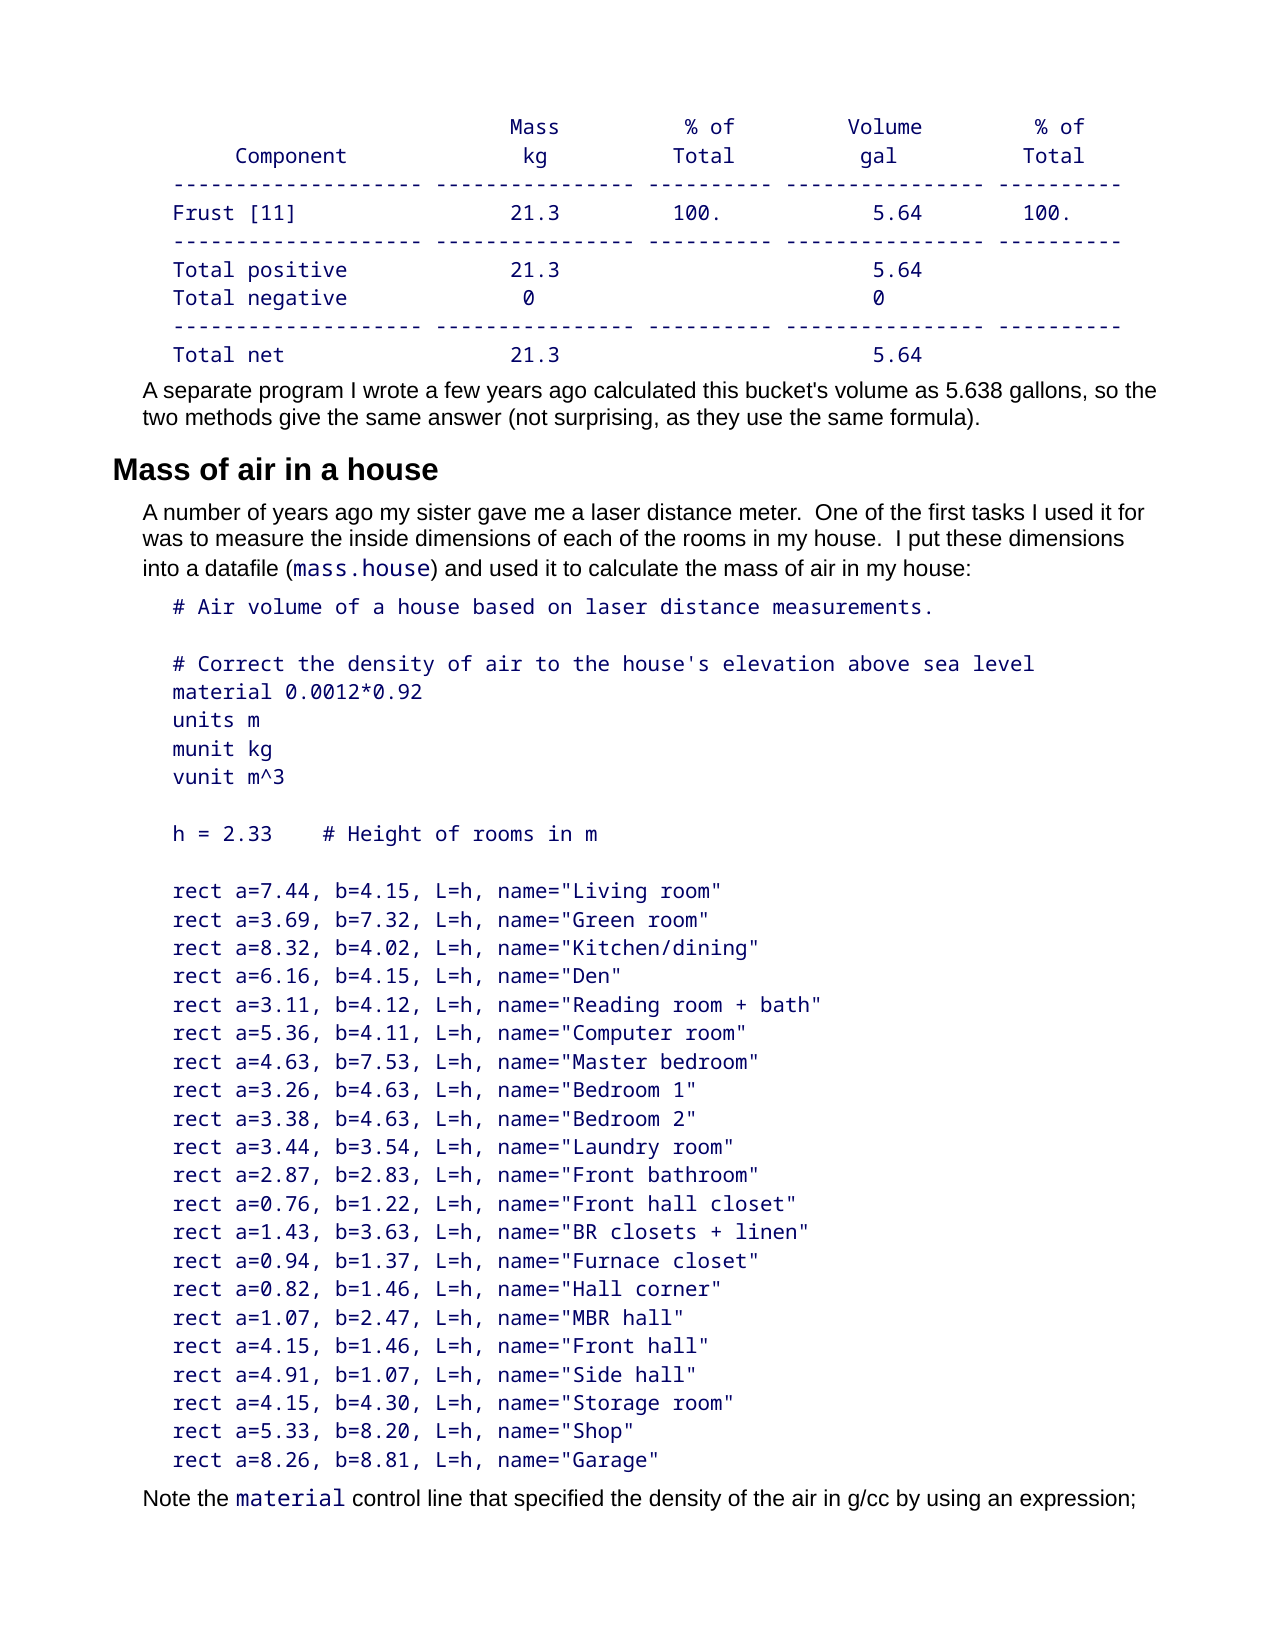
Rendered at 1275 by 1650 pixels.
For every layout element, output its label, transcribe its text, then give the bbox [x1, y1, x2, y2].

text rect a=3.69, b=7.32, L=h, name="Green room" [172, 905, 1162, 933]
text rect a=8.26, b=8.81, L=h, name="Garage" [172, 1445, 1162, 1473]
text rect a=8.32, b=4.02, L=h, name="Kitchen/dining" [172, 933, 1162, 962]
text rect a=0.82, b=1.46, L=h, name="Hall corner" [172, 1274, 1162, 1303]
text # Correct the density of air to the house's elevation above sea level [172, 649, 1162, 677]
text Note the material control line that specified the density of the air in g/cc by using an expression; [142, 1482, 1162, 1514]
text munit kg [172, 734, 1162, 762]
text h = 2.33 # Height of rooms in m [172, 819, 1162, 848]
text Mass % of Volume % of [172, 112, 1162, 141]
text rect a=4.63, b=7.53, L=h, name="Master bedroom" [172, 1047, 1162, 1075]
text rect a=5.36, b=4.11, L=h, name="Computer room" [172, 1018, 1162, 1047]
text rect a=7.44, b=4.15, L=h, name="Living room" [172, 876, 1162, 905]
text rect a=3.38, b=4.63, L=h, name="Bedroom 2" [172, 1104, 1162, 1132]
text rect a=3.26, b=4.63, L=h, name="Bedroom 1" [172, 1075, 1162, 1104]
text vunit m^3 [172, 762, 1162, 791]
text rect a=4.91, b=1.07, L=h, name="Side hall" [172, 1360, 1162, 1388]
text -------------------- ---------------- ---------- ---------------- ---------- [172, 226, 1162, 255]
text rect a=5.33, b=8.20, L=h, name="Shop" [172, 1417, 1162, 1445]
text rect a=3.44, b=3.54, L=h, name="Laundry room" [172, 1132, 1162, 1161]
text rect a=0.94, b=1.37, L=h, name="Furnace closet" [172, 1246, 1162, 1274]
text rect a=3.11, b=4.12, L=h, name="Reading room + bath" [172, 990, 1162, 1018]
text rect a=4.15, b=1.46, L=h, name="Front hall" [172, 1331, 1162, 1360]
text Frust [11] 21.3 100. 5.64 100. [172, 198, 1162, 226]
text Component kg Total gal Total [172, 141, 1162, 169]
text material 0.0012*0.92 [172, 677, 1162, 706]
text rect a=2.87, b=2.83, L=h, name="Front bathroom" [172, 1161, 1162, 1189]
text Total positive 21.3 5.64 [172, 255, 1162, 283]
text A number of years ago my sister gave me a laser distance meter. One of the first tasks I used it for was to measure the inside dimensions of each of the rooms in my house. I put these dimensions into a datafile (mass.house) and used it to calculate the mass of air in my house: [142, 499, 1162, 583]
text Total negative 0 0 [172, 283, 1162, 312]
text rect a=4.15, b=4.30, L=h, name="Storage room" [172, 1388, 1162, 1417]
text rect a=6.16, b=4.15, L=h, name="Den" [172, 962, 1162, 990]
text -------------------- ---------------- ---------- ---------------- ---------- [172, 169, 1162, 198]
text A separate program I wrote a few years ago calculated this bucket's volume as 5.638 gallons, so the two methods give the same answer (not surprising, as they use the same formula). [142, 377, 1162, 430]
text Total net 21.3 5.64 [172, 340, 1162, 368]
text -------------------- ---------------- ---------- ---------------- ---------- [172, 312, 1162, 340]
text rect a=0.76, b=1.22, L=h, name="Front hall closet" [172, 1189, 1162, 1217]
text rect a=1.07, b=2.47, L=h, name="MBR hall" [172, 1303, 1162, 1331]
text rect a=1.43, b=3.63, L=h, name="BR closets + linen" [172, 1217, 1162, 1246]
text # Air volume of a house based on laser distance measurements. [172, 592, 1162, 620]
text units m [172, 706, 1162, 734]
subtitle Mass of air in a house [112, 451, 1162, 487]
